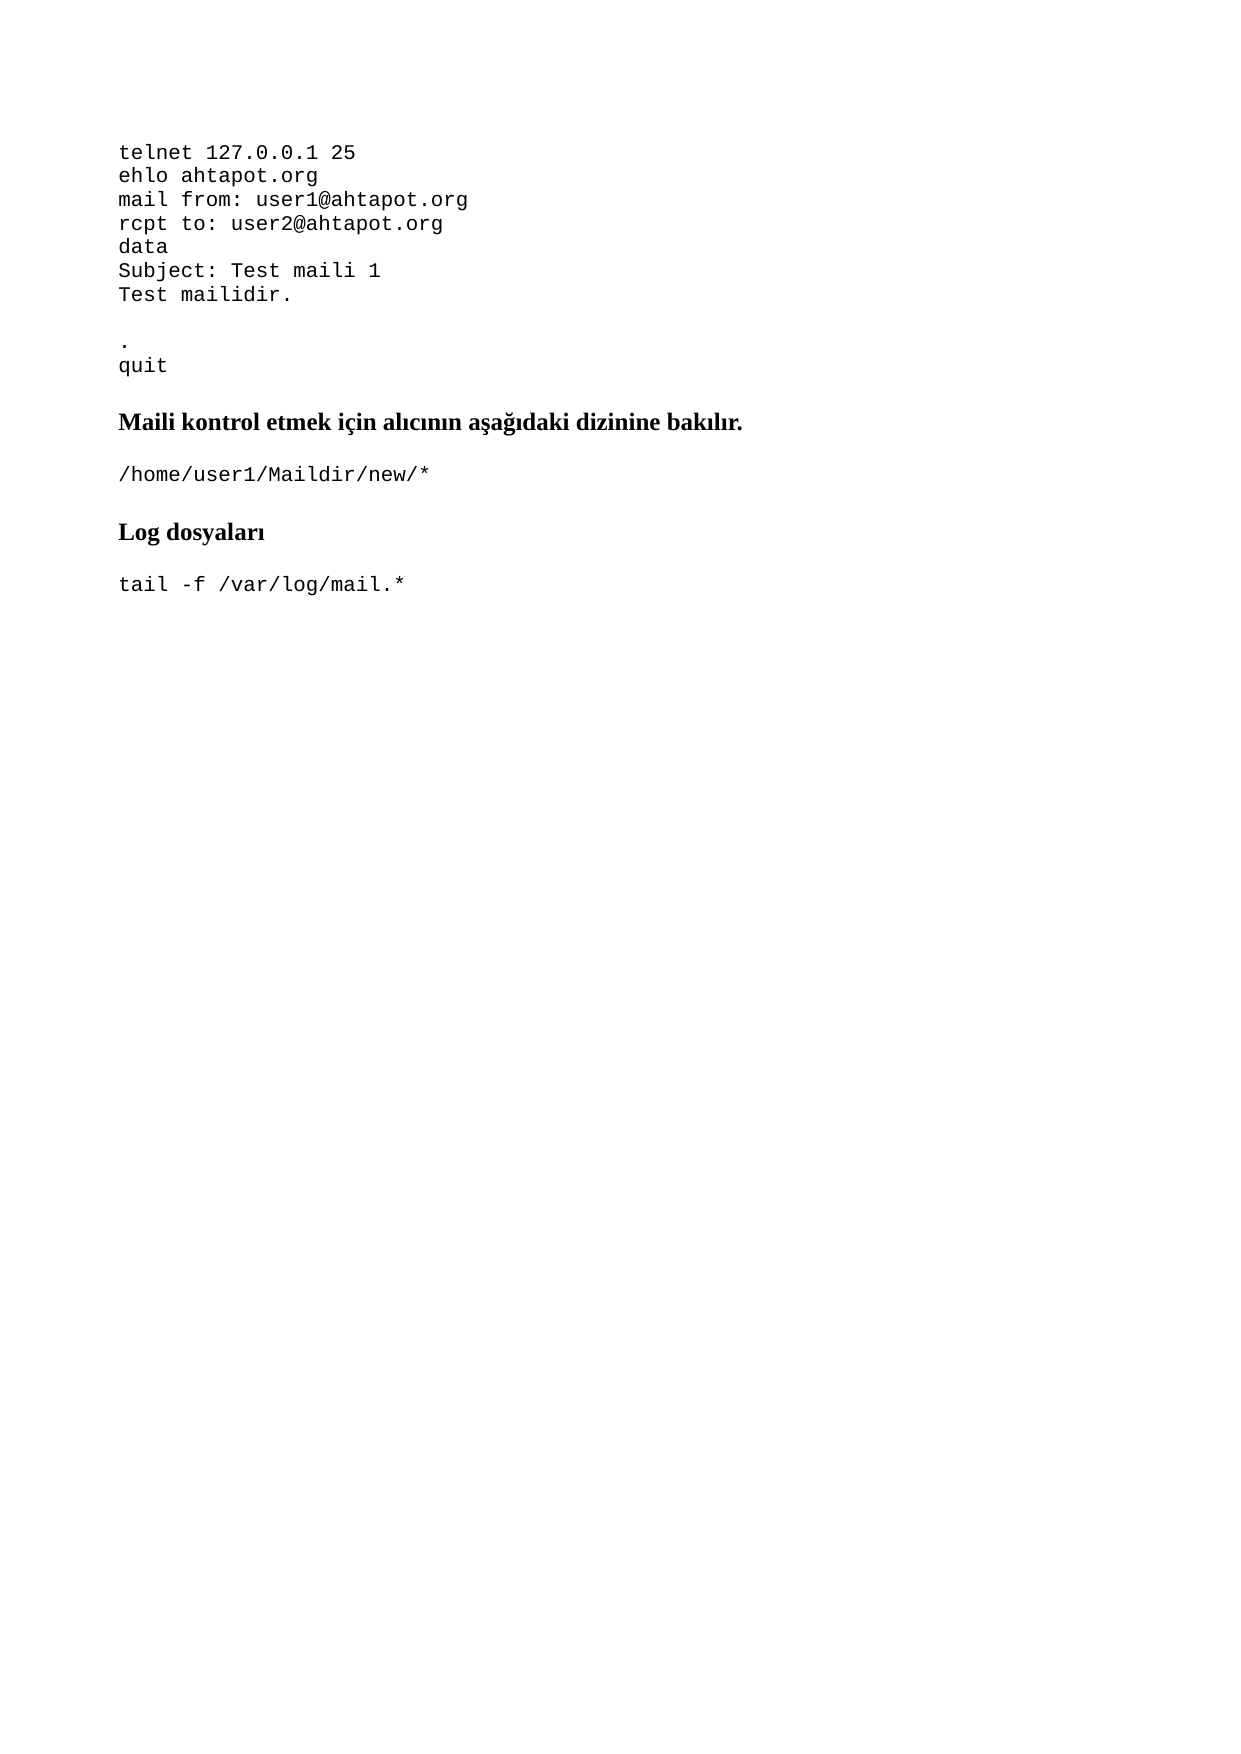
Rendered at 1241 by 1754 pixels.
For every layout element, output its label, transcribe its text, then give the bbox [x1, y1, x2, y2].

text /home/user1/Maildir/new/* [118, 464, 1122, 488]
text rcpt to: user2@ahtapot.org [118, 213, 1122, 236]
text Log dosyaları [118, 488, 1122, 546]
text mail from: user1@ahtapot.org [118, 189, 1122, 213]
text telnet 127.0.0.1 25 [118, 142, 1122, 165]
text quit [118, 354, 1122, 378]
text Maili kontrol etmek için alıcının aşağıdaki dizinine bakılır. [118, 378, 1122, 436]
text Test mailidir. [118, 284, 1122, 307]
text data [118, 236, 1122, 260]
text . [118, 331, 1122, 354]
text tail -f /var/log/mail.* [118, 574, 1122, 598]
text Subject: Test maili 1 [118, 260, 1122, 284]
text ehlo ahtapot.org [118, 165, 1122, 189]
